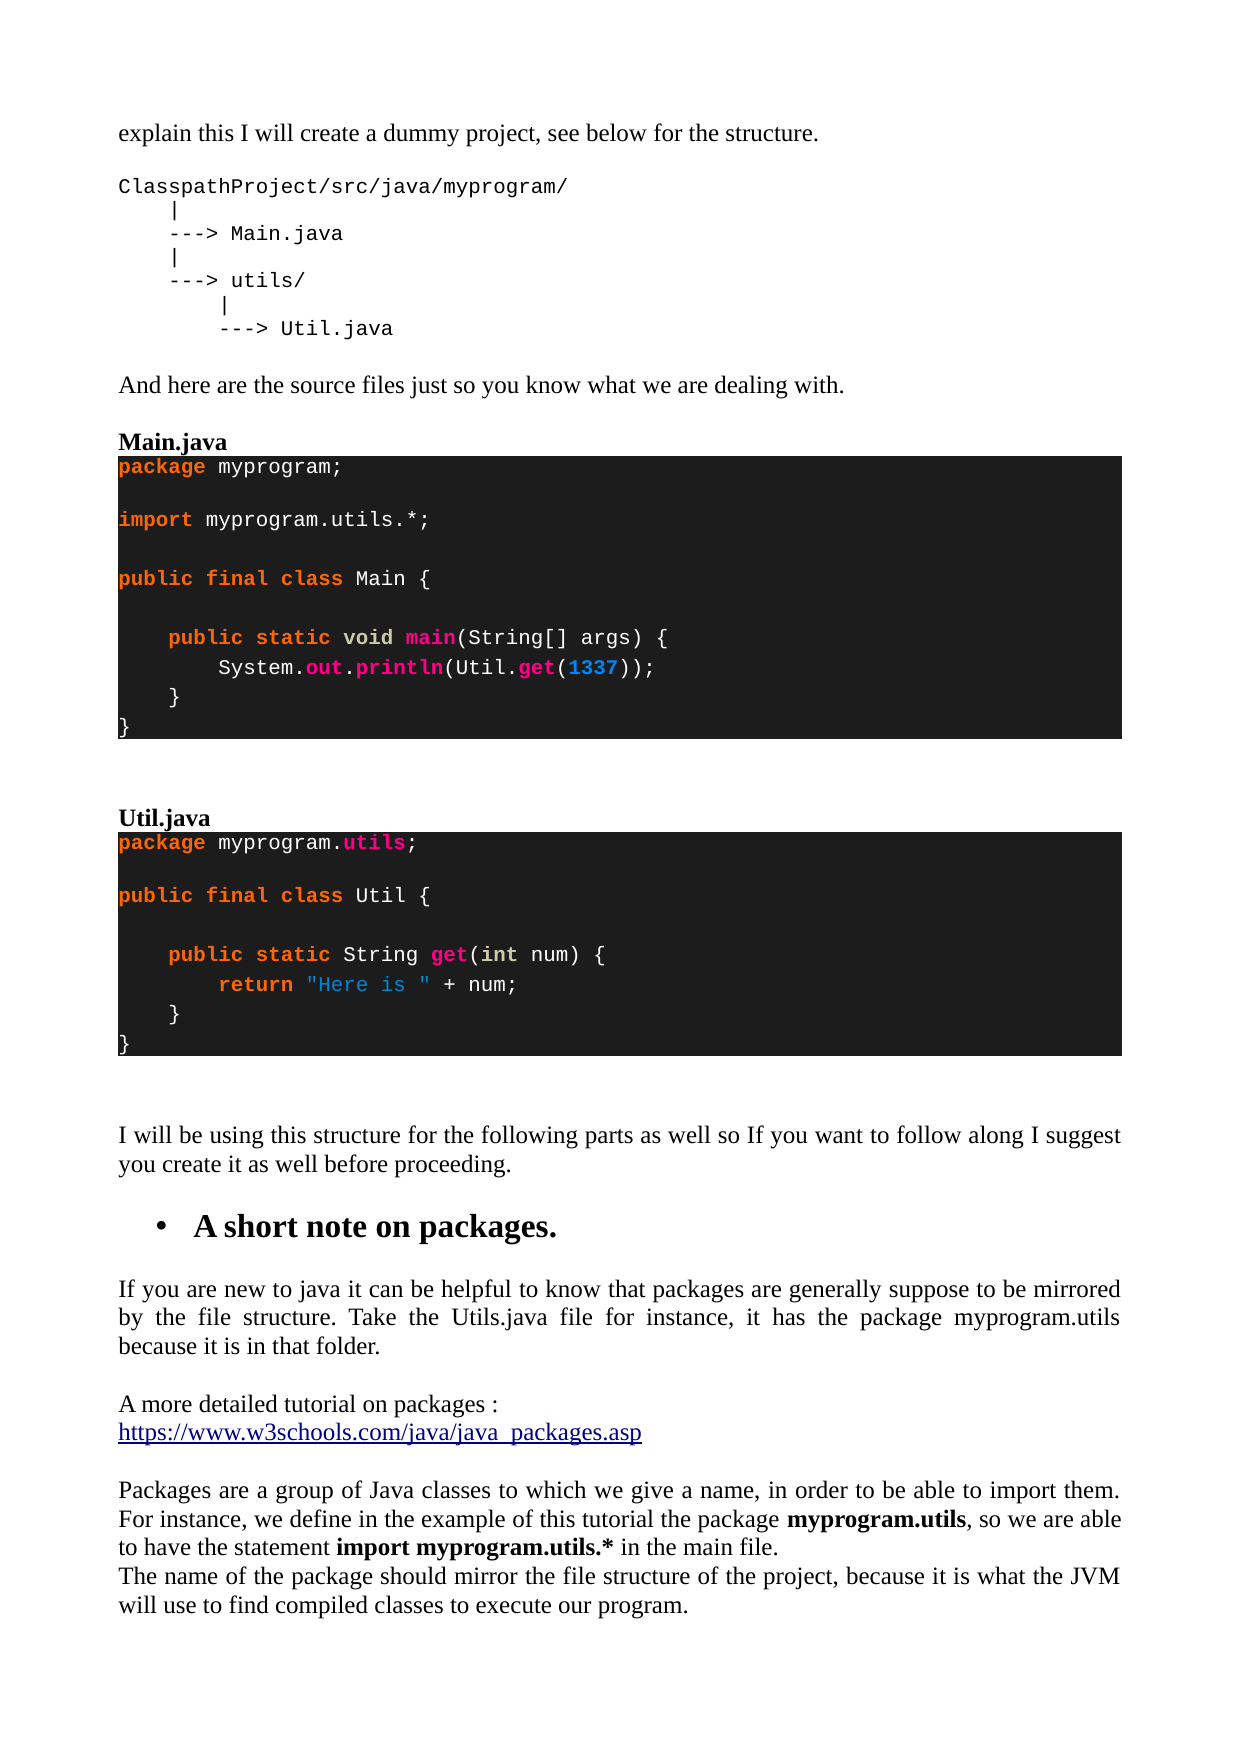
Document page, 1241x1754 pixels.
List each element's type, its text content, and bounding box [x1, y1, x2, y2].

text https://www.w3schools.com/java/java_packages.asp [118, 1417, 1122, 1446]
text explain this I will create a dummy project, see below for the structure. [118, 118, 1122, 147]
text ---> Main.java [118, 223, 1122, 247]
text | [118, 294, 1122, 317]
text } [118, 716, 1122, 739]
text import myprogram.utils.*; [118, 509, 1122, 533]
text | [118, 199, 1122, 223]
text ---> utils/ [118, 270, 1122, 294]
text System.out.println(Util.get(1337)); [118, 657, 1122, 680]
text I will be using this structure for the following parts as well so If you want to follow along I suggest you create it as well before proceeding. [118, 1120, 1122, 1178]
text } [118, 1003, 1122, 1027]
text If you are new to java it can be helpful to know that packages are generally suppose to be mirrored by the file structure. Take the Utils.java file for instance, it has the package myprogram.utils because it is in that folder. [118, 1274, 1122, 1360]
text Packages are a group of Java classes to which we give a name, in order to be able to import them. For instance, we define in the example of this tutorial the package myprogram.utils, so we are able to have the statement import myprogram.utils.* in the main file. [118, 1475, 1122, 1561]
text } [118, 686, 1122, 710]
text public static String get(int num) { [118, 944, 1122, 968]
text A more detailed tutorial on packages : [118, 1389, 1122, 1417]
text Main.java [118, 427, 1122, 456]
text And here are the source files just so you know what we are dealing with. [118, 370, 1122, 399]
text public final class Main { [118, 568, 1122, 592]
subtitle A short note on packages. [156, 1207, 1122, 1245]
text package myprogram.utils; [118, 832, 1122, 856]
text public final class Util { [118, 885, 1122, 909]
text package myprogram; [118, 456, 1122, 480]
text } [118, 1033, 1122, 1056]
text public static void main(String[] args) { [118, 627, 1122, 651]
text Util.java [118, 803, 1122, 832]
text return "Here is " + num; [118, 974, 1122, 997]
text The name of the package should mirror the file structure of the project, because it is what the JVM will use to find compiled classes to execute our program. [118, 1561, 1122, 1619]
text ---> Util.java [118, 317, 1122, 341]
text ClasspathProject/src/java/myprogram/ [118, 176, 1122, 199]
text | [118, 247, 1122, 270]
